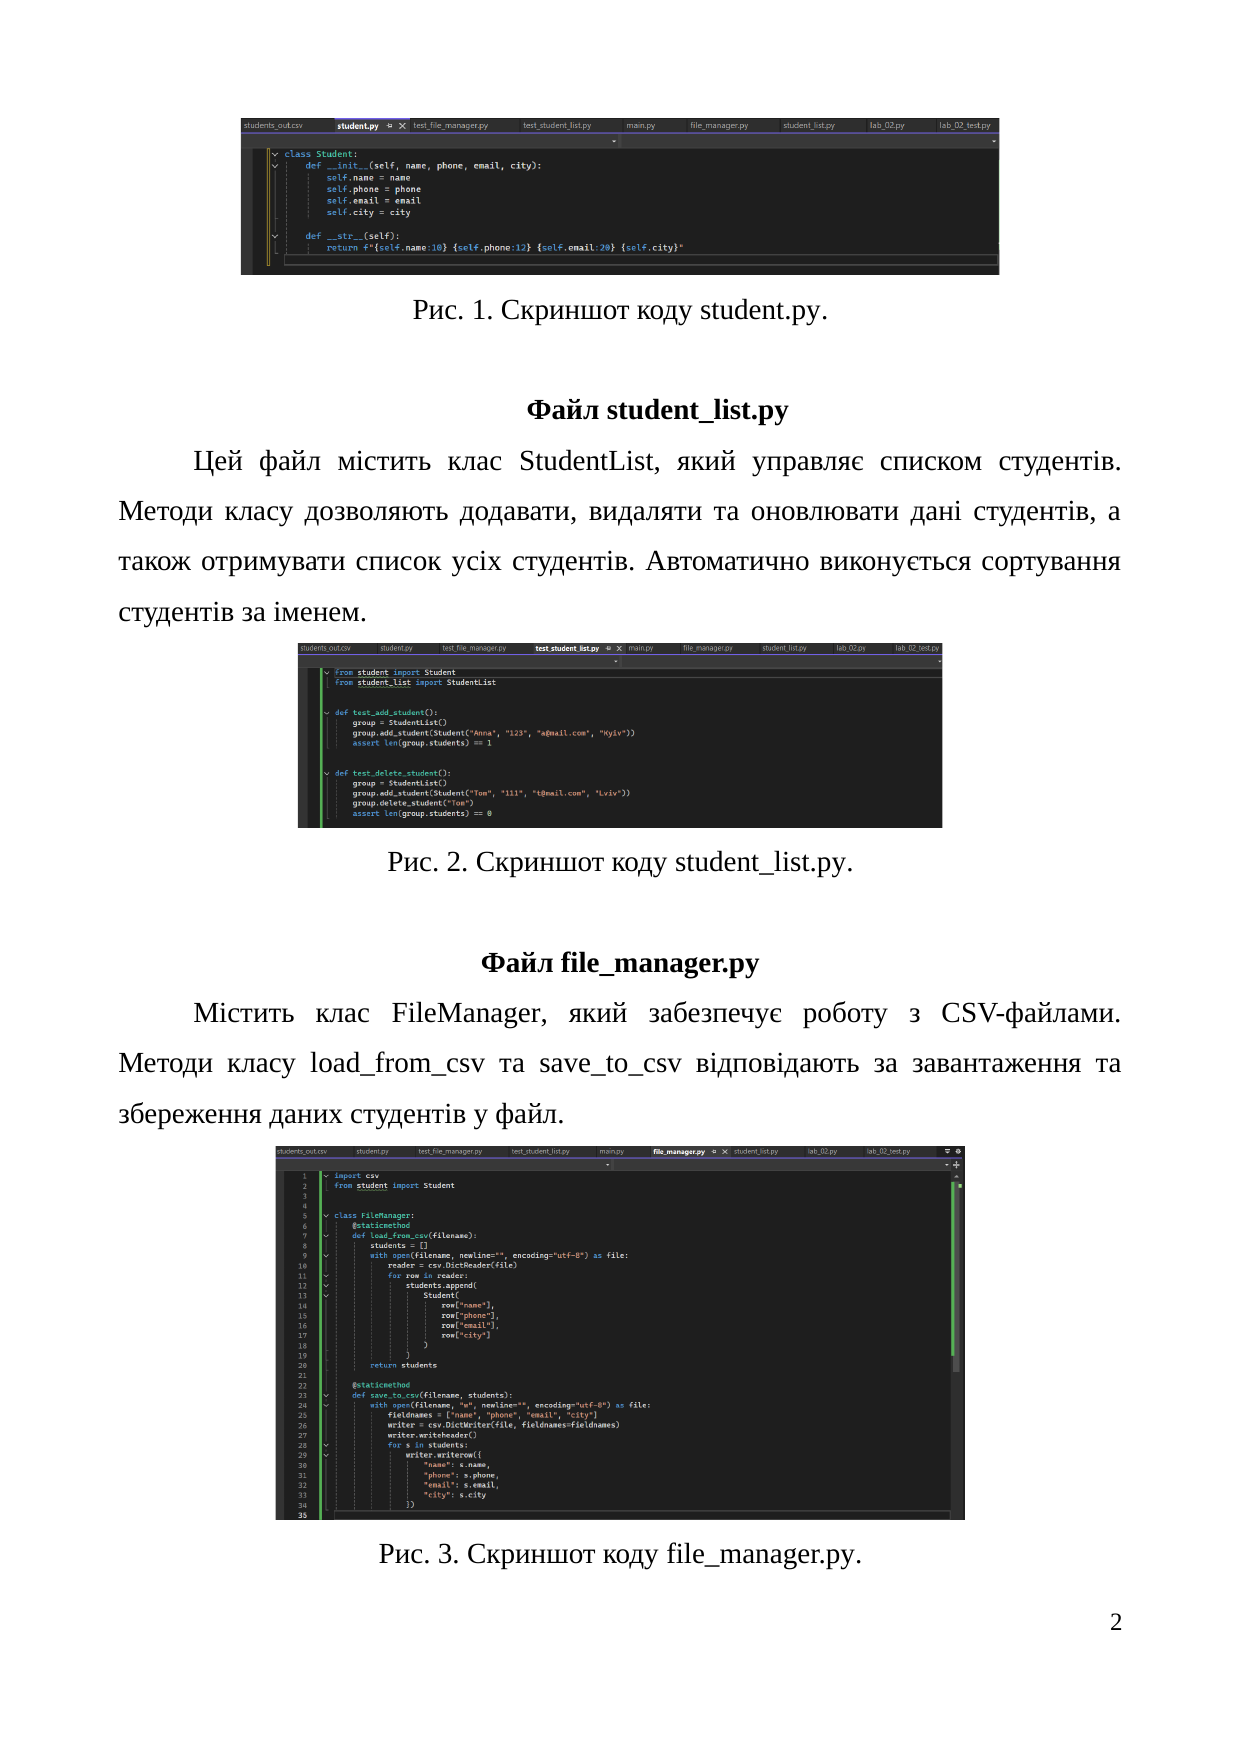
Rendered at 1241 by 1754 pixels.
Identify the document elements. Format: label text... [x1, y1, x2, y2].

text Цей файл містить клас StudentList, який управляє списком студентів. Методи класу дозволяють додавати, видаляти та оновлювати дані студентів, а також отримувати список усіх студентів. Автоматично виконується сортування студентів за іменем. [118, 443, 1122, 627]
text Файл file_manager.py [118, 945, 1122, 978]
text Рис. 1. Скриншот коду student.py. [118, 118, 1122, 325]
text Файл student_list.py [118, 392, 1122, 426]
picture [240, 118, 1000, 275]
text Містить клас FileManager, який забезпечує роботу з CSV-файлами. Методи класу load_from_csv та save_to_csv відповідають за завантаження та збереження даних студентів у файл. [118, 995, 1122, 1129]
picture [275, 1146, 965, 1520]
text Рис. 2. Скриншот коду student_list.py. [118, 644, 1122, 878]
text Рис. 3. Скриншот коду file_manager.py. [118, 1146, 1122, 1570]
picture [297, 643, 943, 828]
